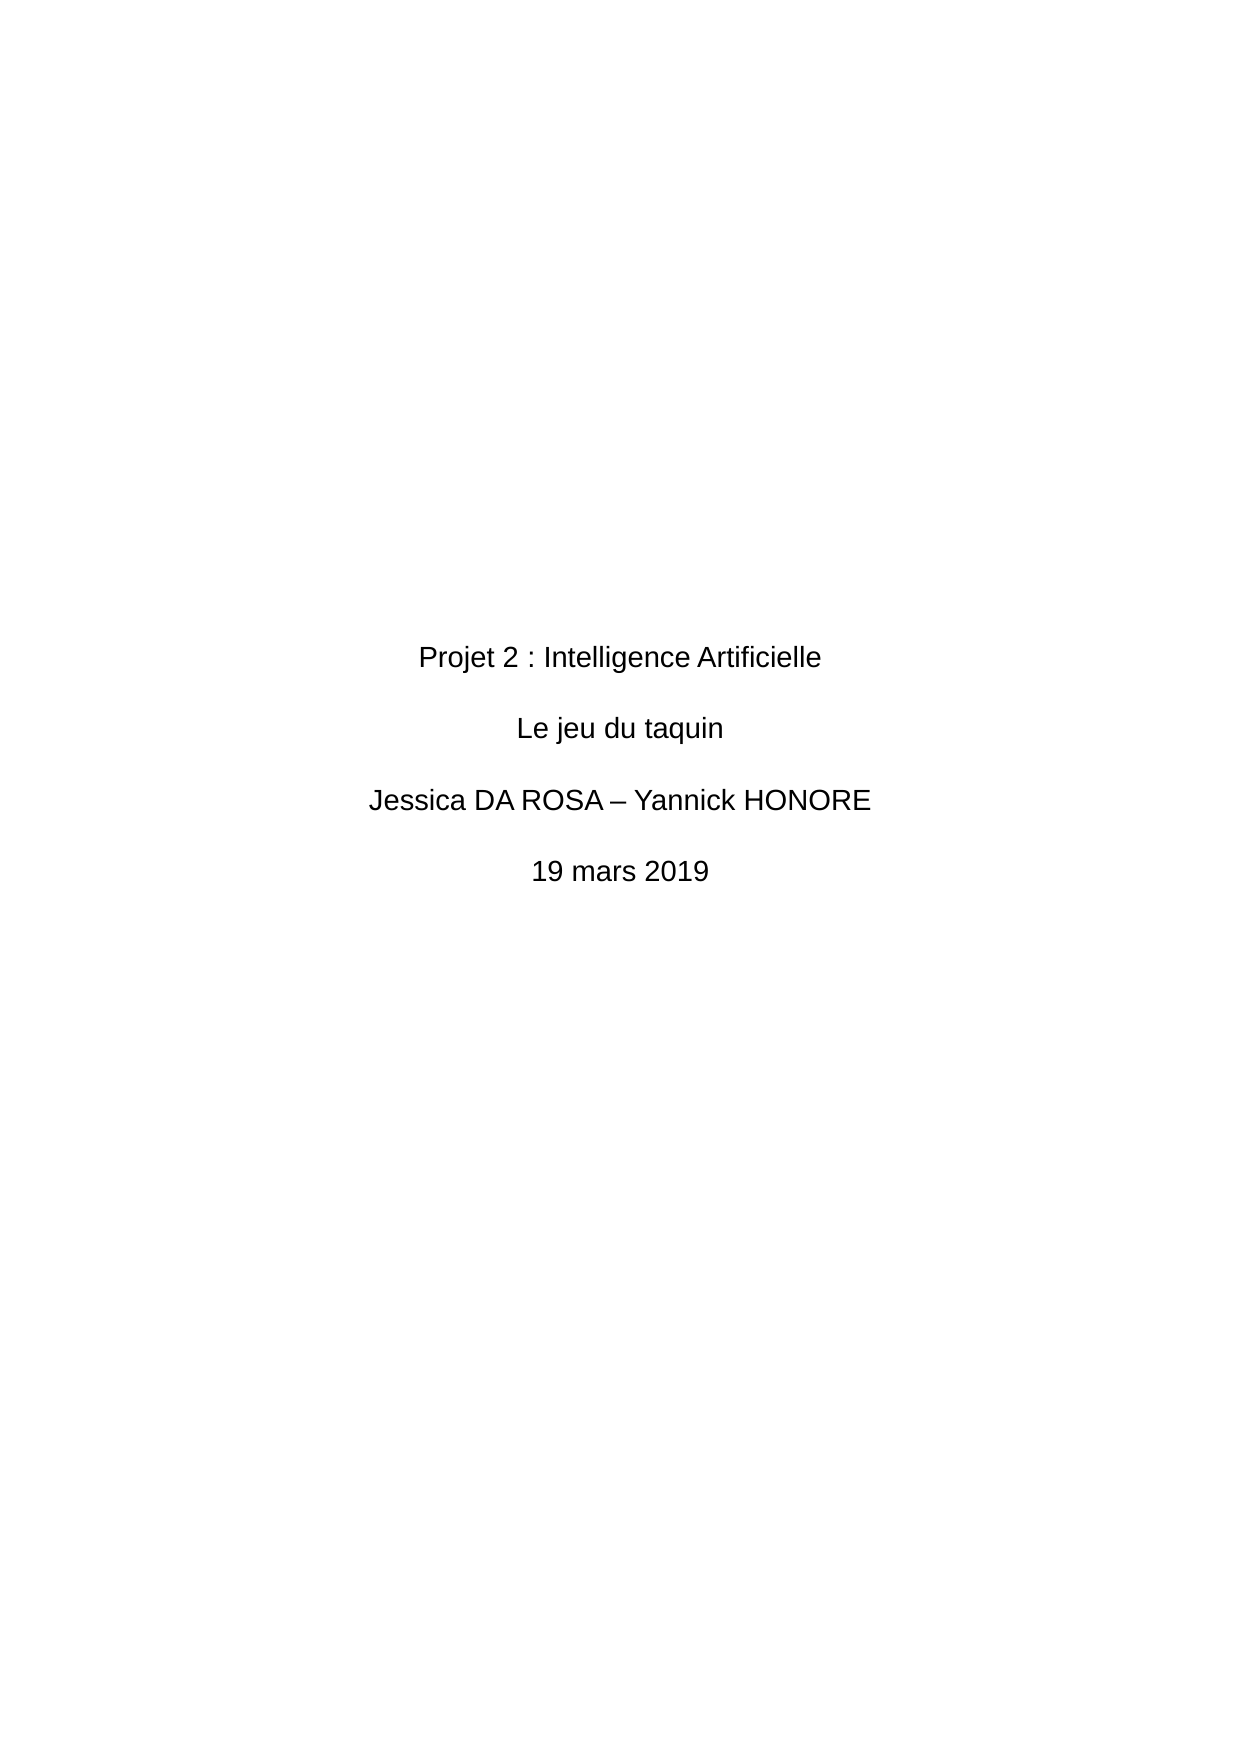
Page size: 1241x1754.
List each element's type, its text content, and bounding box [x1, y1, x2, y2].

subtitle Jessica DA ROSA – Yannick HONORE [118, 782, 1122, 816]
subtitle Le jeu du taquin [118, 711, 1122, 745]
subtitle Projet 2 : Intelligence Artificielle [118, 640, 1122, 674]
subtitle 19 mars 2019 [118, 853, 1122, 887]
